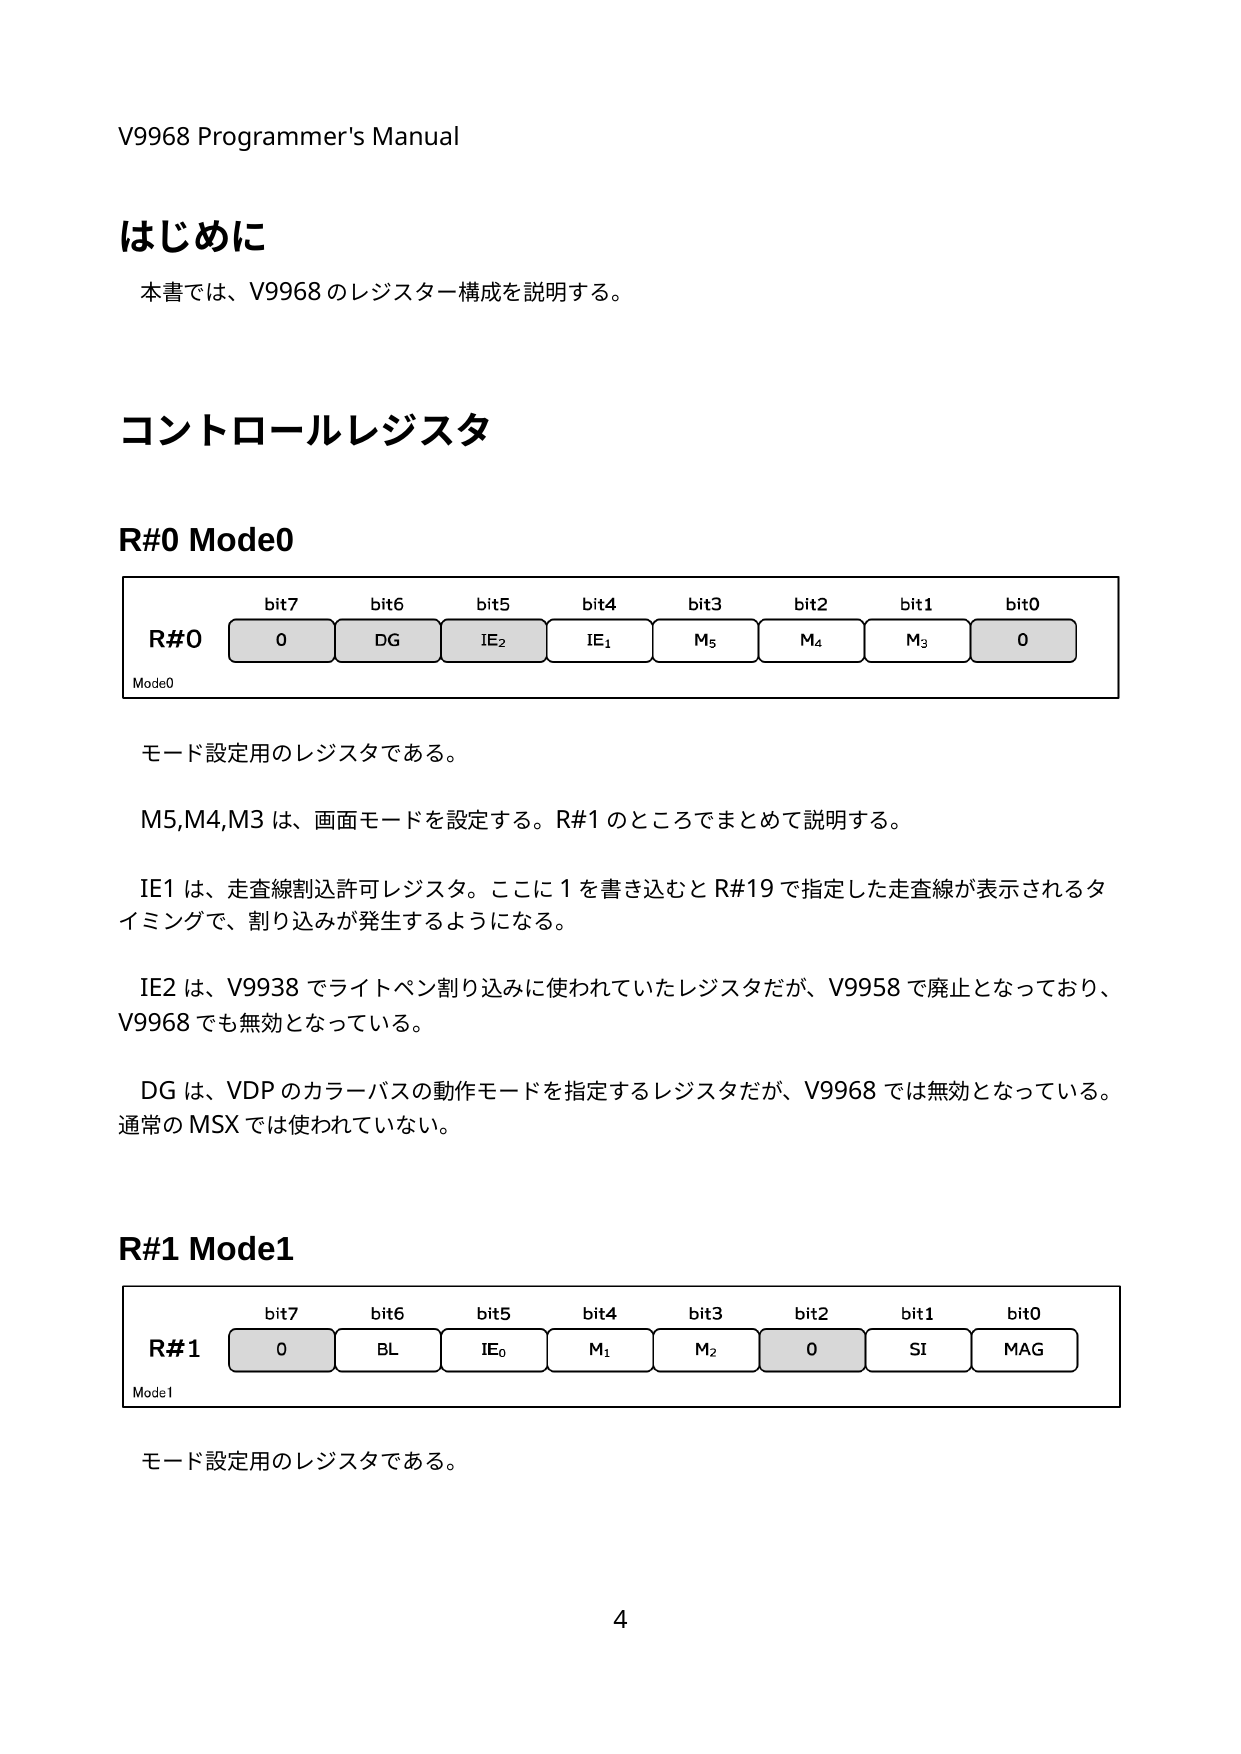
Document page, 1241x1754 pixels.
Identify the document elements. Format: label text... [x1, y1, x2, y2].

text IE1 は、走査線割込許可レジスタ。ここに1を書き込むとR#19で指定した走査線が表示されるタイミングで、割り込みが発生するようになる。 [118, 870, 1122, 936]
text M5,M4,M3 は、画面モードを設定する。R#1のところでまとめて説明する。 [118, 802, 1122, 836]
picture [118, 570, 1123, 703]
subtitle R#1 Mode1 [118, 1229, 1122, 1268]
subtitle コントロールレジスタ [118, 401, 1122, 455]
subtitle はじめに [118, 207, 1122, 261]
text モード設定用のレジスタである。 [118, 736, 1122, 768]
text IE2 は、V9938 でライトペン割り込みに使われていたレジスタだが、V9958で廃止となっており、V9968でも無効となっている。 [118, 970, 1122, 1038]
subtitle R#0 Mode0 [118, 520, 1122, 558]
text 本書では、V9968のレジスター構成を説明する。 [118, 273, 1122, 307]
picture [118, 1280, 1123, 1411]
text DG は、VDPのカラーバスの動作モードを指定するレジスタだが、V9968 では無効となっている。通常のMSXでは使われていない。 [118, 1072, 1122, 1140]
text モード設定用のレジスタである。 [118, 1444, 1122, 1476]
